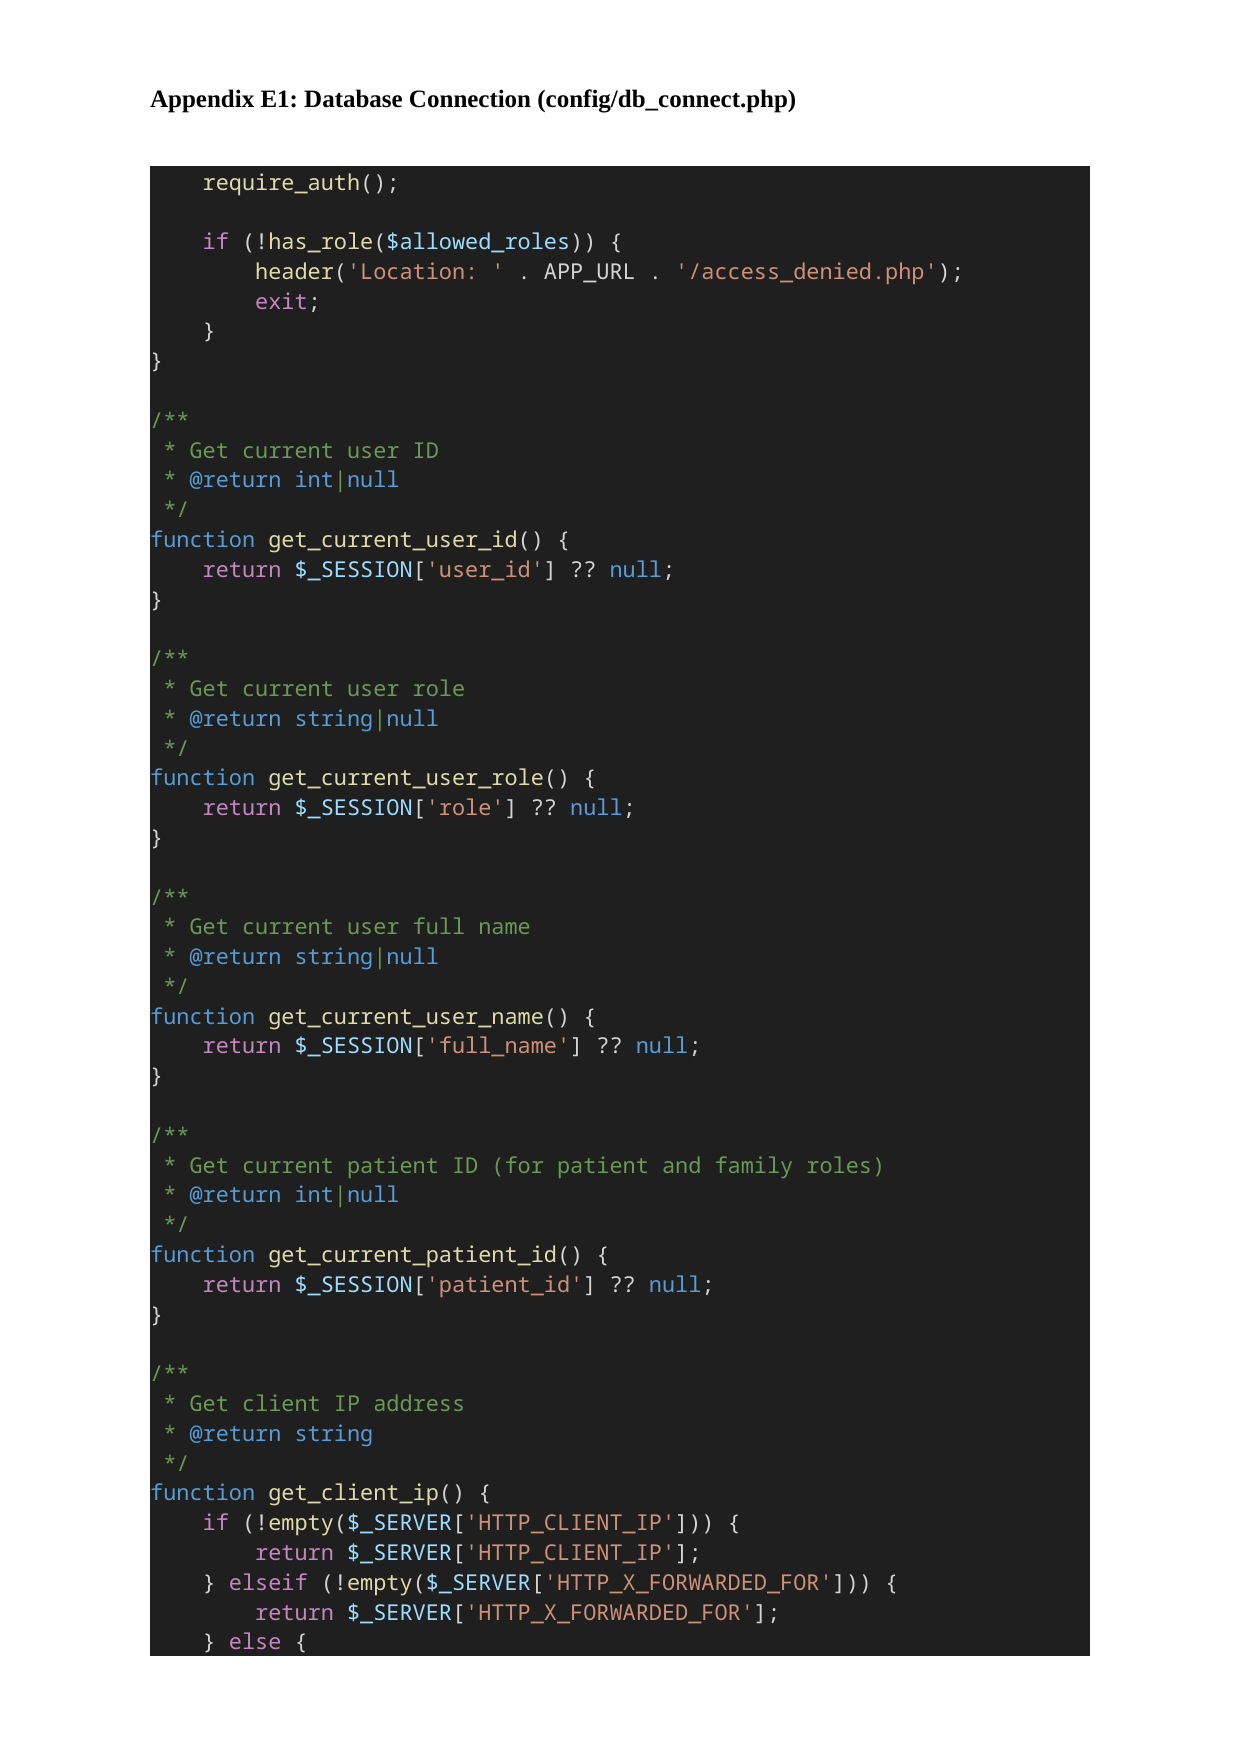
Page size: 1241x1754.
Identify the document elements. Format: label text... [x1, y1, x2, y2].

text * @return string [150, 1418, 1090, 1447]
text /** [150, 405, 1090, 434]
text */ [150, 732, 1090, 762]
text } [150, 1298, 1090, 1328]
text function get_client_ip() { [150, 1477, 1090, 1507]
text } elseif (!empty($_SERVER['HTTP_X_FORWARDED_FOR'])) { [150, 1567, 1090, 1596]
text function get_current_patient_id() { [150, 1239, 1090, 1269]
text * @return int|null [150, 1179, 1090, 1209]
text * @return string|null [150, 703, 1090, 732]
text * Get current user role [150, 673, 1090, 703]
text */ [150, 1447, 1090, 1477]
text /** [150, 1120, 1090, 1149]
text return $_SESSION['user_id'] ?? null; [150, 554, 1090, 583]
text /** [150, 1358, 1090, 1388]
text return $_SESSION['role'] ?? null; [150, 792, 1090, 822]
text function get_current_user_role() { [150, 762, 1090, 792]
text * @return string|null [150, 941, 1090, 971]
text function get_current_user_id() { [150, 524, 1090, 554]
text if (!empty($_SERVER['HTTP_CLIENT_IP'])) { [150, 1507, 1090, 1537]
text return $_SERVER['HTTP_X_FORWARDED_FOR']; [150, 1596, 1090, 1626]
text function get_current_user_name() { [150, 1001, 1090, 1030]
text /** [150, 643, 1090, 673]
text * Get client IP address [150, 1388, 1090, 1418]
text * Get current user ID [150, 434, 1090, 464]
text * Get current user full name [150, 911, 1090, 941]
text exit; [150, 286, 1090, 315]
text } [150, 315, 1090, 345]
text return $_SERVER['HTTP_CLIENT_IP']; [150, 1537, 1090, 1567]
text } [150, 822, 1090, 852]
text } [150, 345, 1090, 375]
text */ [150, 1209, 1090, 1239]
text * Get current patient ID (for patient and family roles) [150, 1149, 1090, 1179]
text } [150, 583, 1090, 613]
text return $_SESSION['full_name'] ?? null; [150, 1030, 1090, 1060]
text header('Location: ' . APP_URL . '/access_denied.php'); [150, 256, 1090, 286]
text if (!has_role($allowed_roles)) { [150, 226, 1090, 256]
text return $_SESSION['patient_id'] ?? null; [150, 1269, 1090, 1298]
text require_auth(); [150, 166, 1090, 196]
text */ [150, 494, 1090, 524]
text */ [150, 971, 1090, 1001]
text * @return int|null [150, 464, 1090, 494]
text } [150, 1060, 1090, 1090]
text } else { [150, 1626, 1090, 1656]
text /** [150, 881, 1090, 911]
